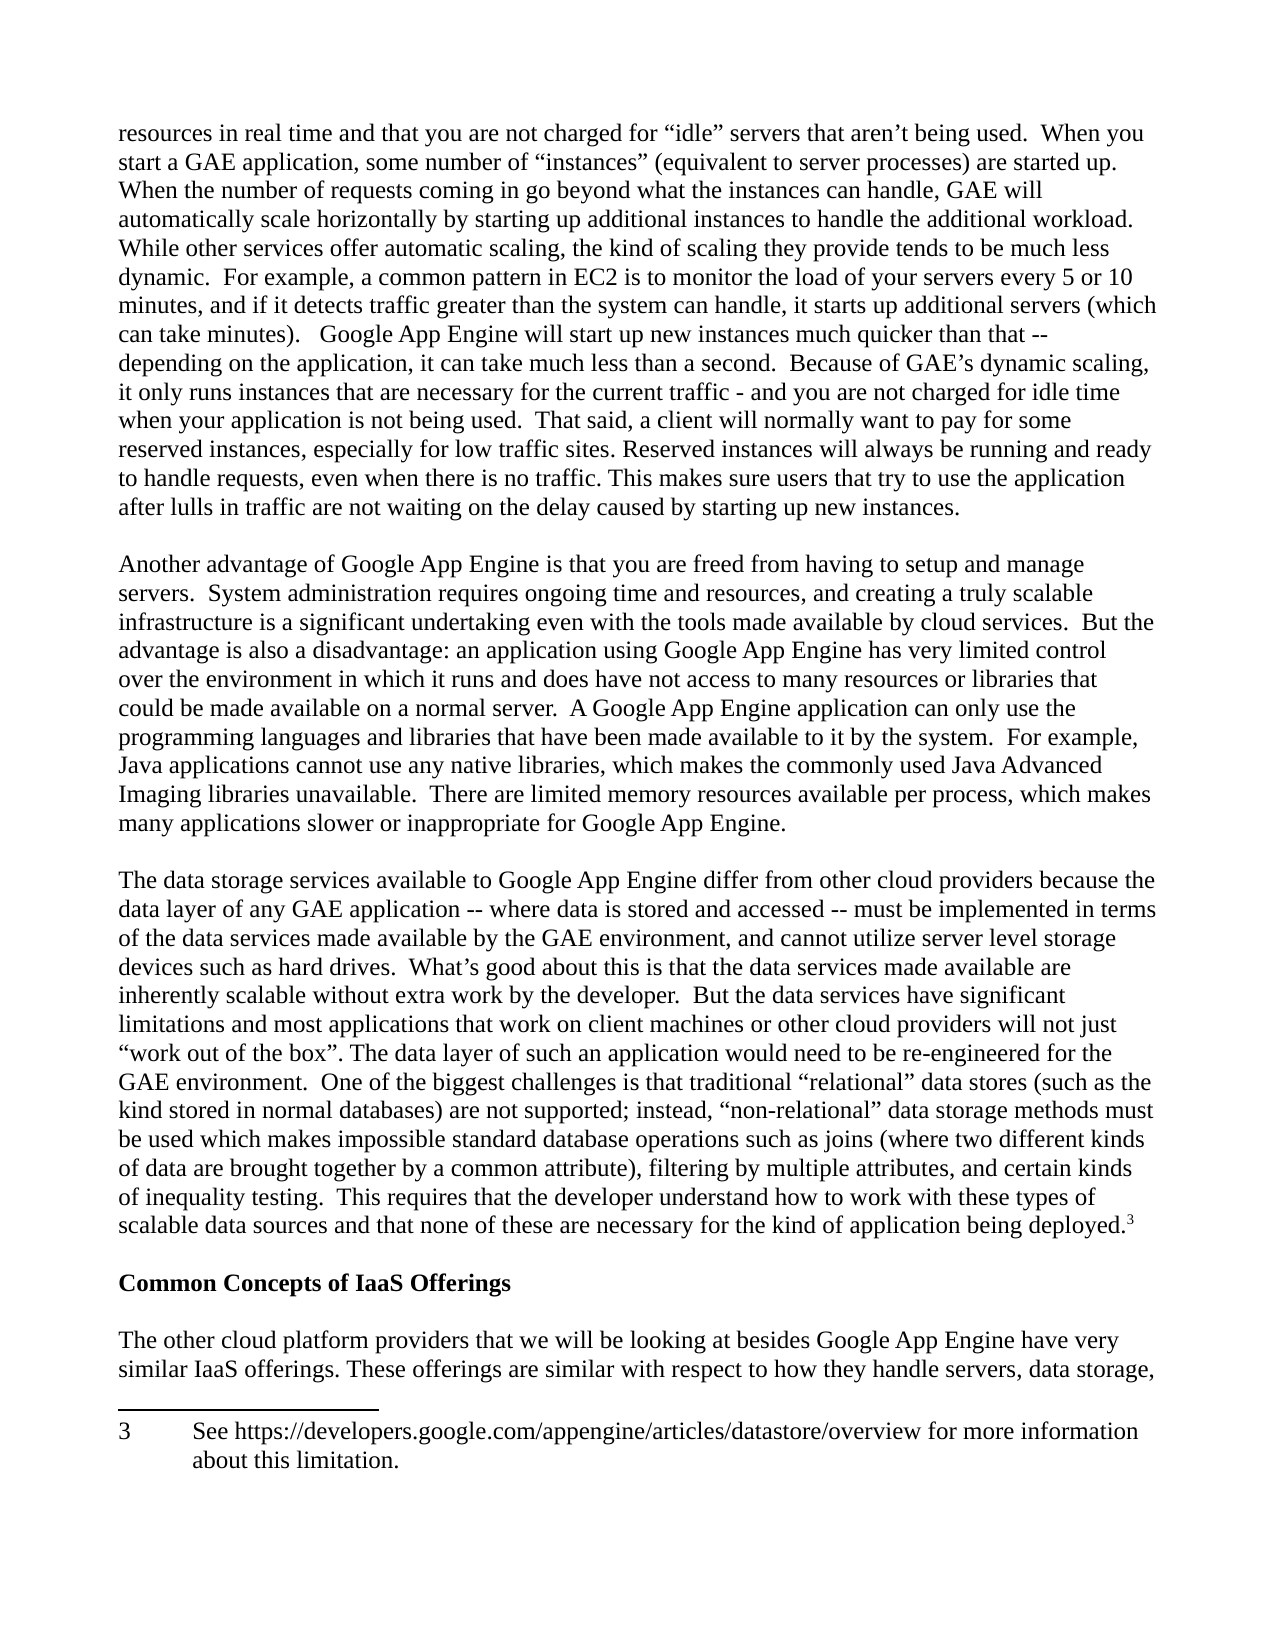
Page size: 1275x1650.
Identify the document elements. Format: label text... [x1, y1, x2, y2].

text The other cloud platform providers that we will be looking at besides Google App Engine have very similar IaaS offerings. These offerings are similar with respect to how they handle servers, data storage, [118, 1326, 1157, 1383]
text Common Concepts of IaaS Offerings [118, 1268, 1157, 1297]
text The data storage services available to Google App Engine differ from other cloud providers because the data layer of any GAE application -- where data is stored and accessed -- must be implemented in terms of the data services made available by the GAE environment, and cannot utilize server level storage devices such as hard drives. What’s good about this is that the data services made available are inherently scalable without extra work by the developer. But the data services have significant limitations and most applications that work on client machines or other cloud providers will not just “work out of the box”. The data layer of such an application would need to be re-engineered for the GAE environment. One of the biggest challenges is that traditional “relational” data stores (such as the kind stored in normal databases) are not supported; instead, “non-relational” data storage methods must be used which makes impossible standard database operations such as joins (where two different kinds of data are brought together by a common attribute), filtering by multiple attributes, and certain kinds of inequality testing. This requires that the developer understand how to work with these types of scalable data sources and that none of these are necessary for the kind of application being deployed. [118, 866, 1157, 1239]
text Another advantage of Google App Engine is that you are freed from having to setup and manage servers. System administration requires ongoing time and resources, and creating a truly scalable infrastructure is a significant undertaking even with the tools made available by cloud services. But the advantage is also a disadvantage: an application using Google App Engine has very limited control over the environment in which it runs and does have not access to many resources or libraries that could be made available on a normal server. A Google App Engine application can only use the programming languages and libraries that have been made available to it by the system. For example, Java applications cannot use any native libraries, which makes the commonly used Java Advanced Imaging libraries unavailable. There are limited memory resources available per process, which makes many applications slower or inappropriate for Google App Engine. [118, 549, 1157, 837]
text resources in real time and that you are not charged for “idle” servers that aren’t being used. When you start a GAE application, some number of “instances” (equivalent to server processes) are started up. When the number of requests coming in go beyond what the instances can handle, GAE will automatically scale horizontally by starting up additional instances to handle the additional workload. While other services offer automatic scaling, the kind of scaling they provide tends to be much less dynamic. For example, a common pattern in EC2 is to monitor the load of your servers every 5 or 10 minutes, and if it detects traffic greater than the system can handle, it starts up additional servers (which can take minutes). Google App Engine will start up new instances much quicker than that -- depending on the application, it can take much less than a second. Because of GAE’s dynamic scaling, it only runs instances that are necessary for the current traffic - and you are not charged for idle time when your application is not being used. That said, a client will normally want to pay for some reserved instances, especially for low traffic sites. Reserved instances will always be running and ready to handle requests, even when there is no traffic. This makes sure users that try to use the application after lulls in traffic are not waiting on the delay caused by starting up new instances. [118, 118, 1157, 521]
text See https://developers.google.com/appengine/articles/datastore/overview for more information about this limitation. [118, 1416, 1157, 1474]
